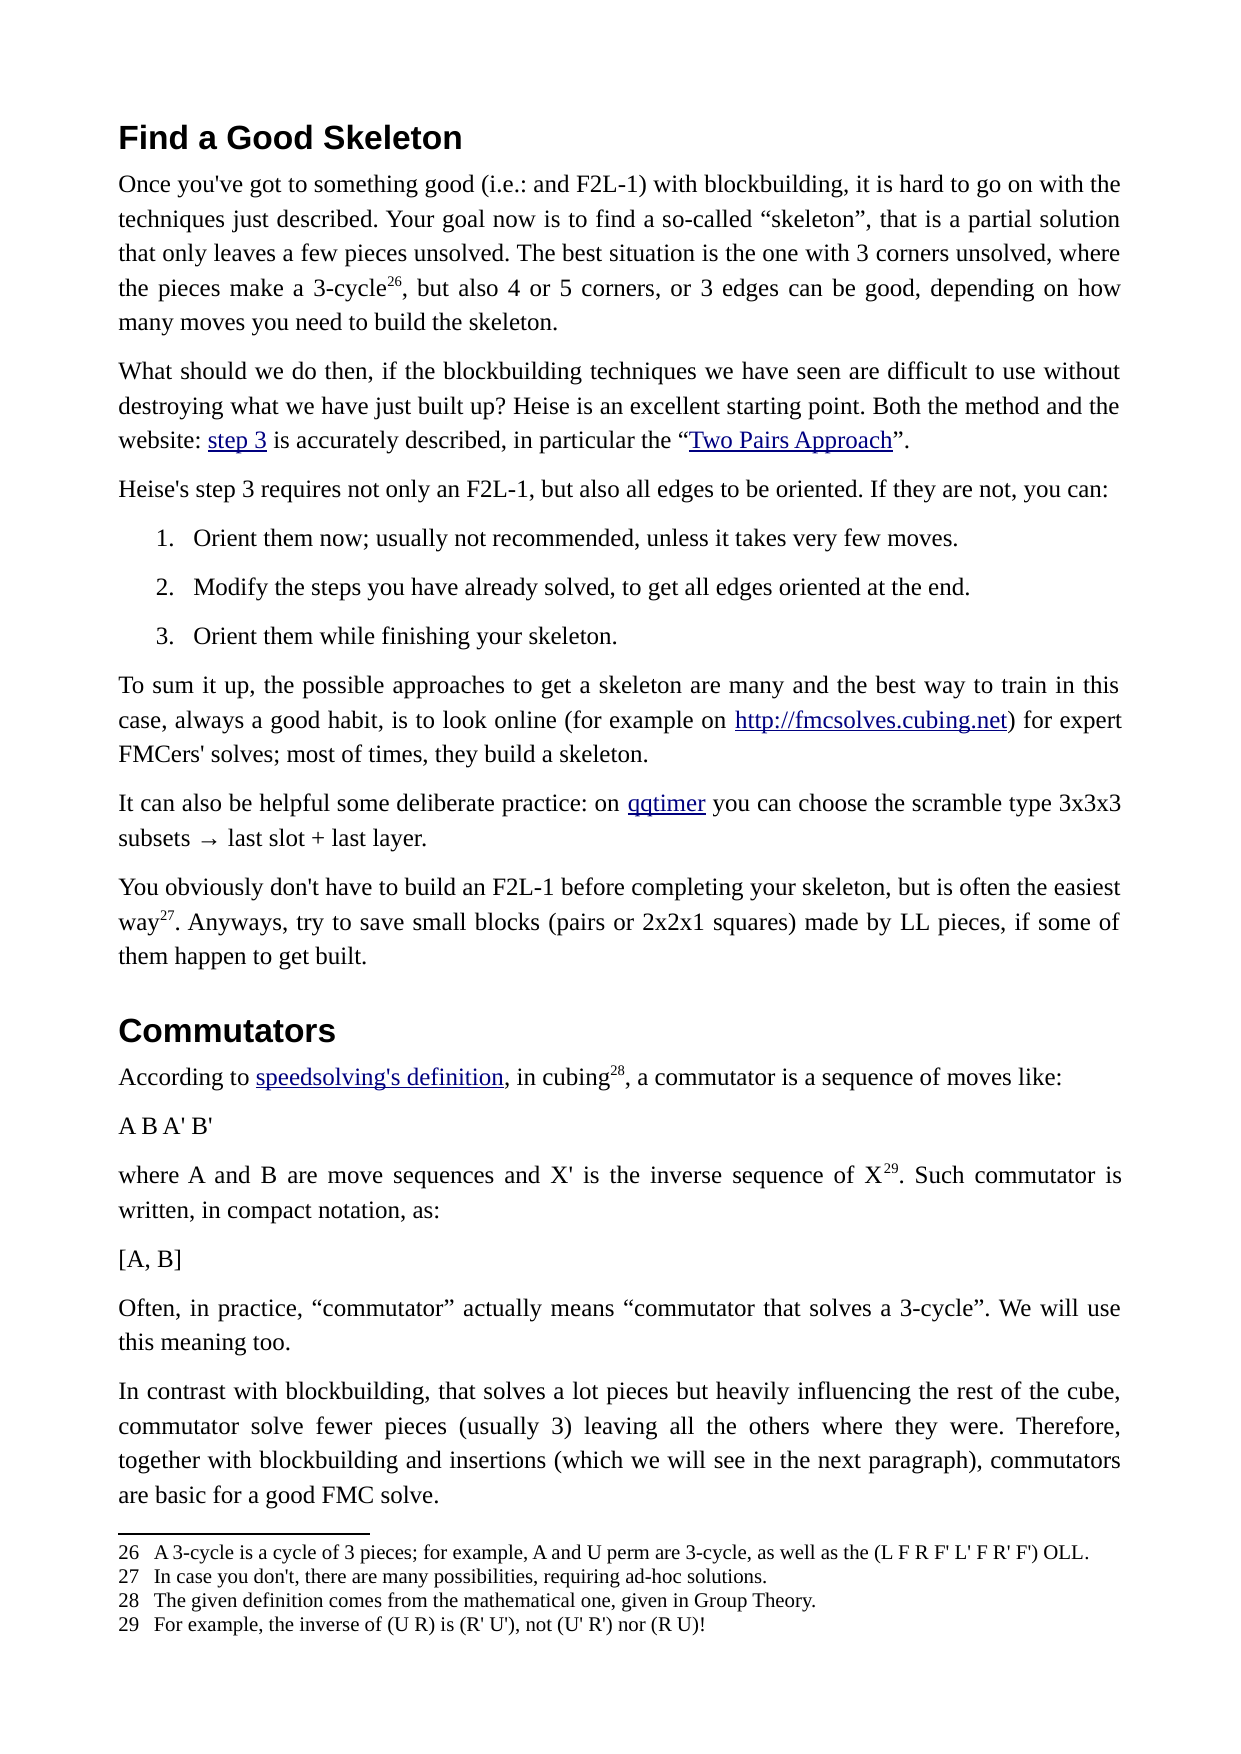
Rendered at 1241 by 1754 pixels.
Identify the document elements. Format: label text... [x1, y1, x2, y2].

text A 3-cycle is a cycle of 3 pieces; for example, A and U perm are 3-cycle, as well as the (L F R F' L' F R' F') OLL. [118, 1539, 1122, 1564]
text The given definition comes from the mathematical one, given in Group Theory. [118, 1588, 1122, 1612]
text Often, in practice, “commutator” actually means “commutator that solves a 3-cycle”. We will use this meaning too. [118, 1293, 1122, 1356]
text where A and B are move sequences and X' is the inverse sequence of X. Such commutator is written, in compact notation, as: [118, 1160, 1122, 1223]
text A B A' B' [118, 1111, 1122, 1140]
list Modify the steps you have already solved, to get all edges oriented at the end. [156, 572, 1122, 601]
text In case you don't, there are many possibilities, requiring ad-hoc solutions. [118, 1564, 1122, 1588]
text Once you've got to something good (i.e.: and F2L-1) with blockbuilding, it is hard to go on with the techniques just described. Your goal now is to find a so-called “skeleton”, that is a partial solution that only leaves a few pieces unsolved. The best situation is the one with 3 corners unsolved, where the pieces make a 3-cycle, but also 4 or 5 corners, or 3 edges can be good, depending on how many moves you need to build the skeleton. [118, 169, 1122, 336]
list Orient them while finishing your skeleton. [156, 621, 1122, 650]
text For example, the inverse of (U R) is (R' U'), not (U' R') nor (R U)! [118, 1612, 1122, 1636]
text What should we do then, if the blockbuilding techniques we have seen are difficult to use without destroying what we have just built up? Heise is an excellent starting point. Both the method and the website: step 3 is accurately described, in particular the “Two Pairs Approach”. [118, 356, 1122, 454]
text In contrast with blockbuilding, that solves a lot pieces but heavily influencing the rest of the cube, commutator solve fewer pieces (usually 3) leaving all the others where they were. Therefore, together with blockbuilding and insertions (which we will see in the next paragraph), commutators are basic for a good FMC solve. [118, 1376, 1122, 1508]
list Orient them now; usually not recommended, unless it takes very few moves. [156, 523, 1122, 552]
subtitle Commutators [118, 1011, 1122, 1049]
text To sum it up, the possible approaches to get a skeleton are many and the best way to train in this case, always a good habit, is to look online (for example on http://fmcsolves.cubing.net) for expert FMCers' solves; most of times, they build a skeleton. [118, 671, 1122, 768]
text [A, B] [118, 1244, 1122, 1272]
text According to speedsolving's definition, in cubing, a commutator is a sequence of moves like: [118, 1062, 1122, 1091]
text It can also be helpful some deliberate practice: on qqtimer you can choose the scramble type 3x3x3 subsets → last slot + last layer. [118, 788, 1122, 852]
text Heise's step 3 requires not only an F2L-1, but also all edges to be oriented. If they are not, you can: [118, 474, 1122, 503]
subtitle Find a Good Skeleton [118, 118, 1122, 157]
text You obviously don't have to build an F2L-1 before completing your skeleton, but is often the easiest way. Anyways, try to save small blocks (pairs or 2x2x1 squares) made by LL pieces, if some of them happen to get built. [118, 872, 1122, 970]
